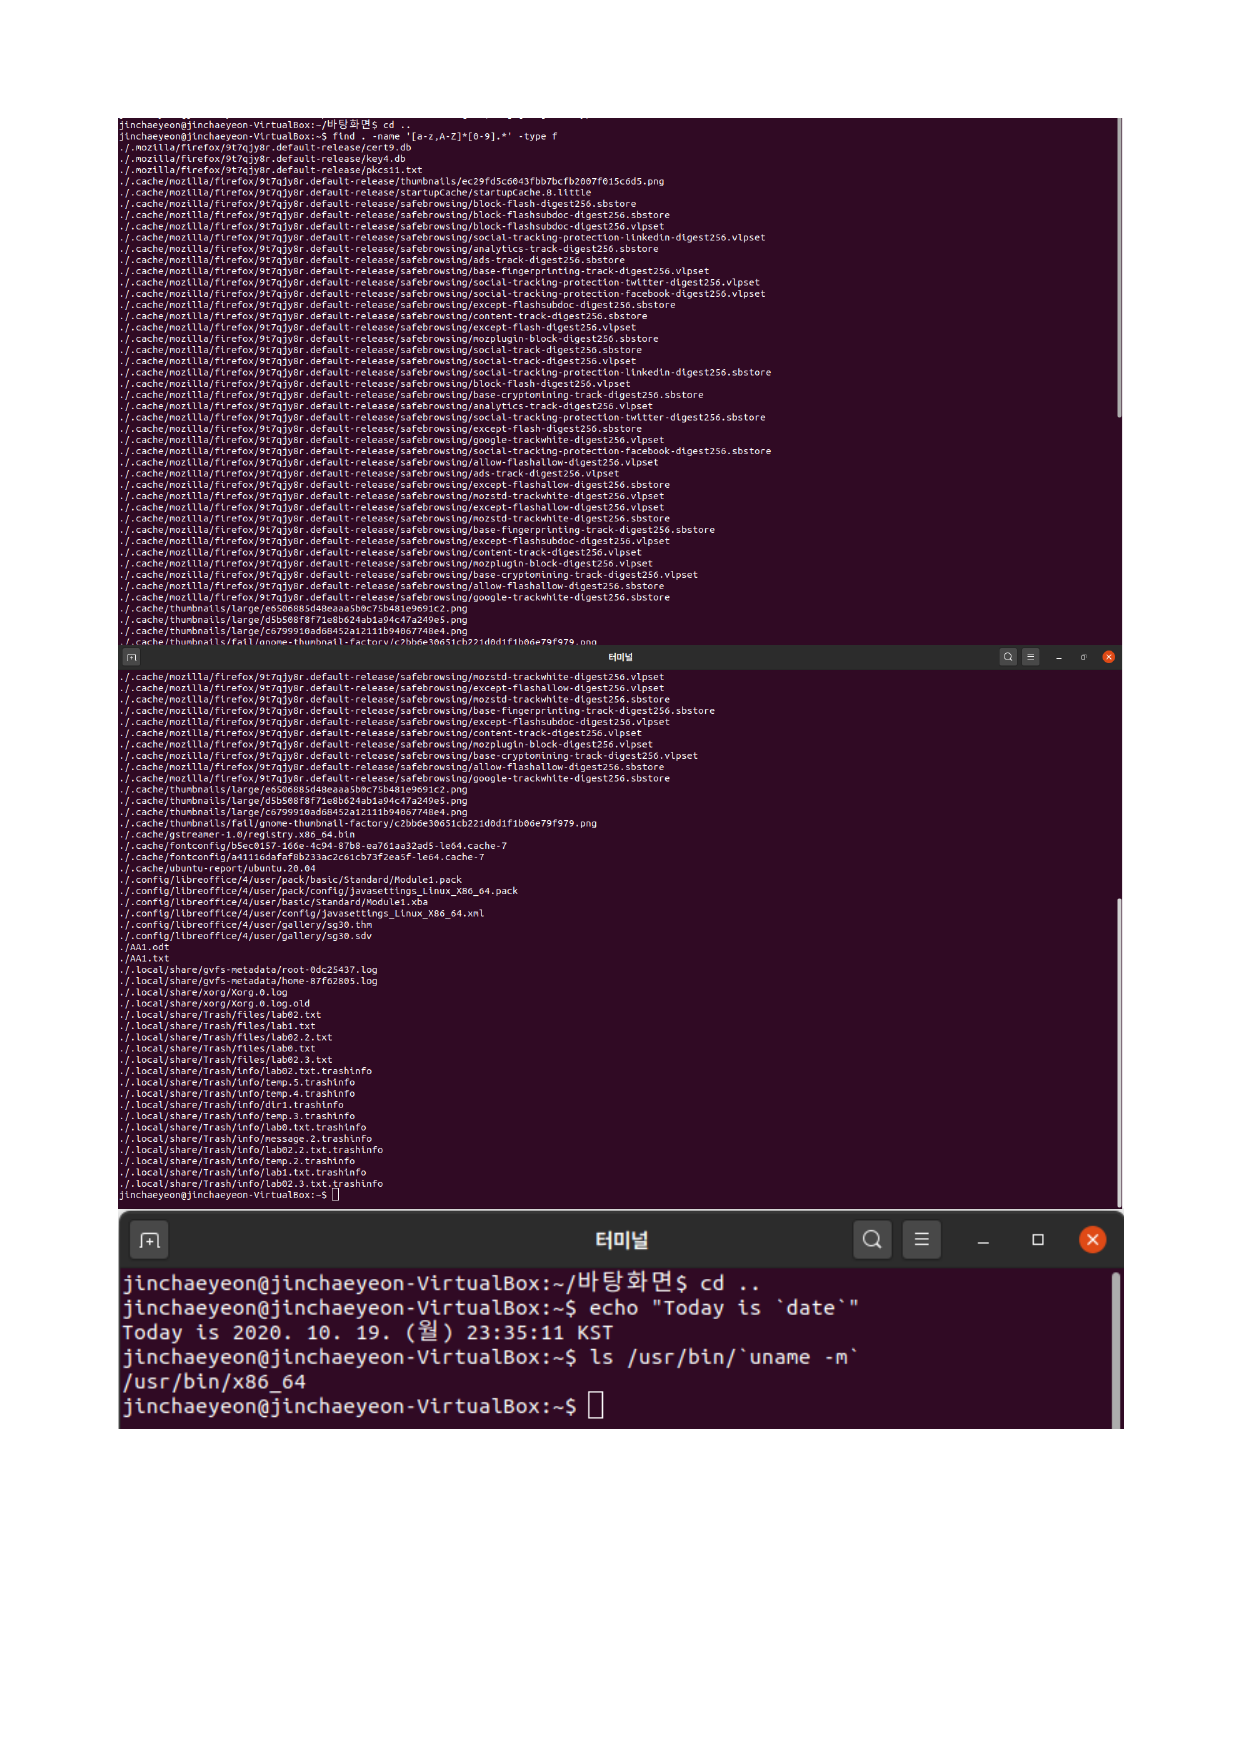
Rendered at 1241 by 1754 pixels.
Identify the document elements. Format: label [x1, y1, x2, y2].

picture [118, 118, 1124, 1429]
